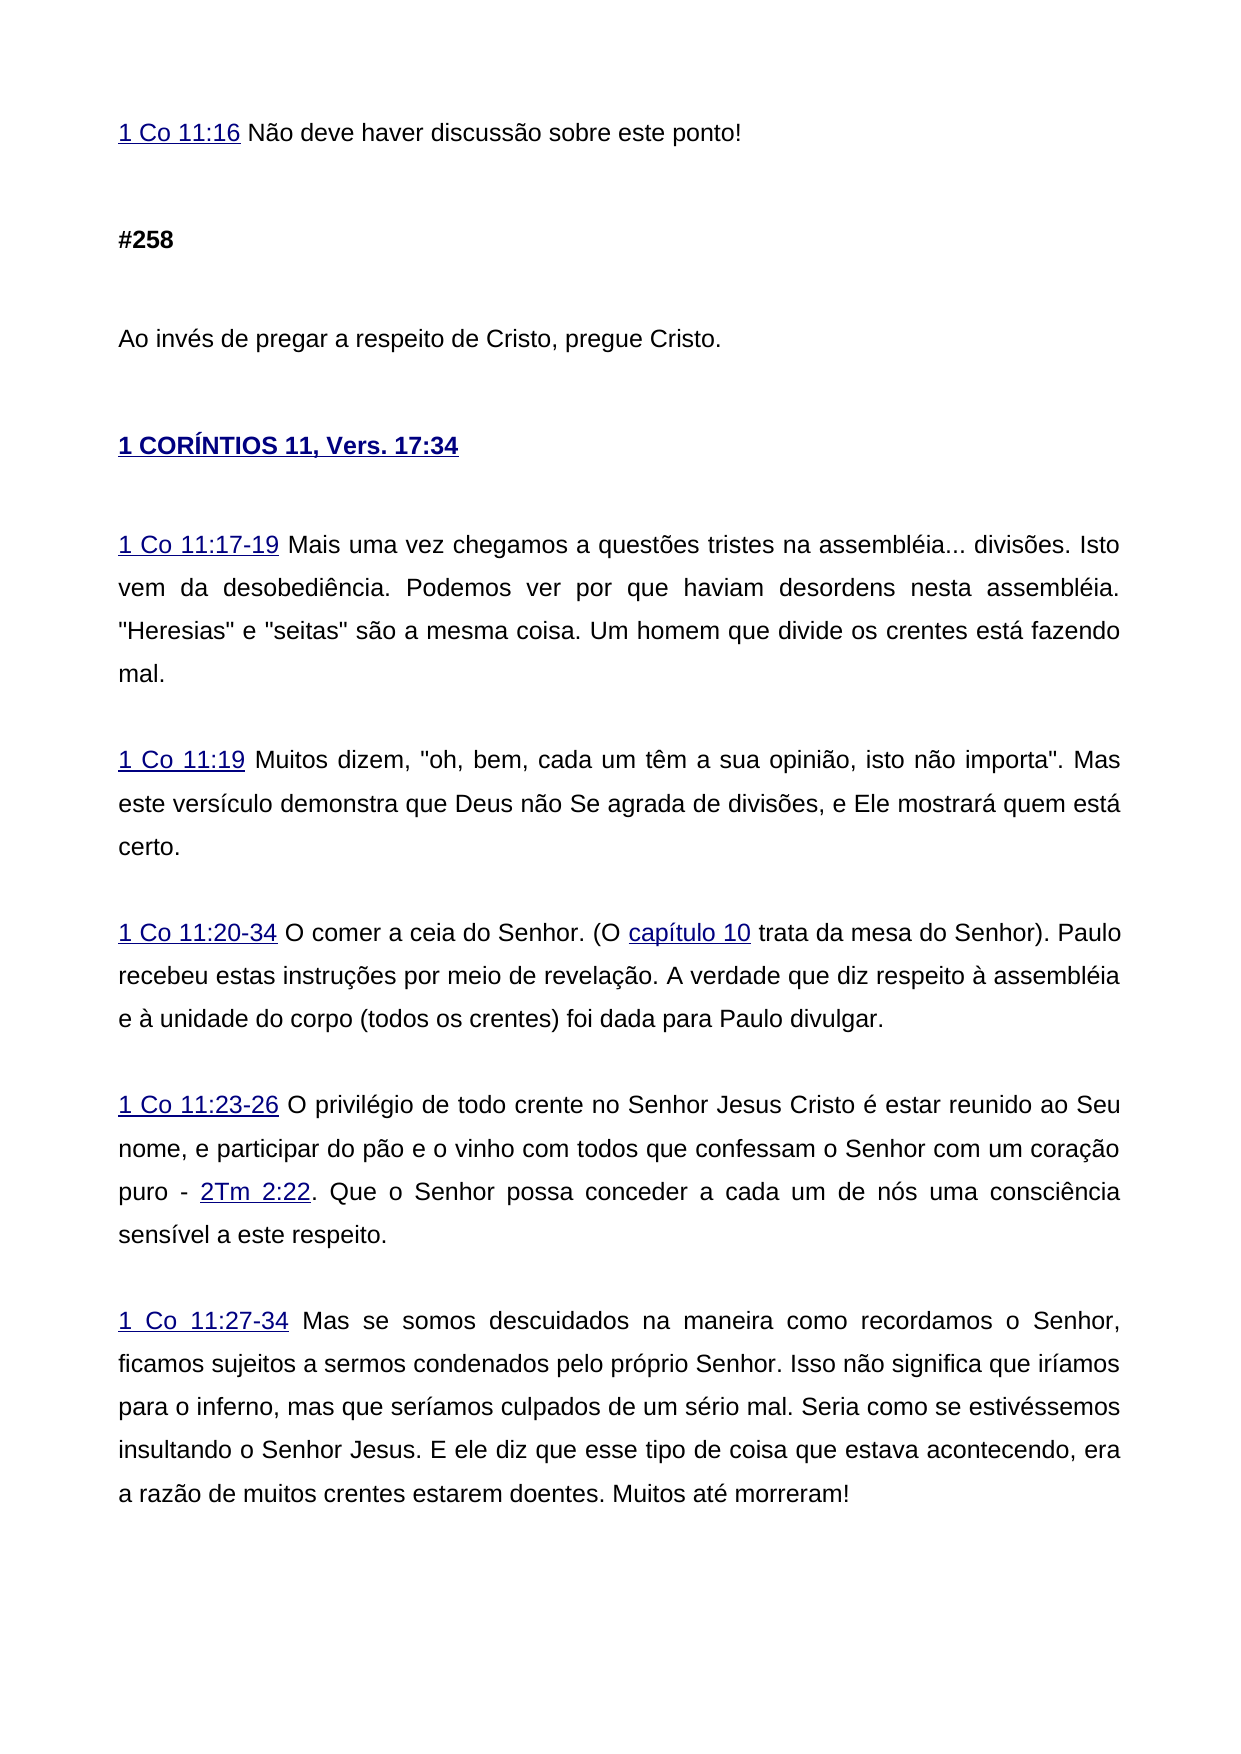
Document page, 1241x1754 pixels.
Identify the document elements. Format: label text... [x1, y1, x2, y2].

text 1 Co 11:16 Não deve haver discussão sobre este ponto! [118, 118, 1122, 147]
text 1 Co 11:23-26 O privilégio de todo crente no Senhor Jesus Cristo é estar reunido ao Seu nome, e participar do pão e o vinho com todos que confessam o Senhor com um coração puro - 2Tm 2:22. Que o Senhor possa conceder a cada um de nós uma consciência sensível a este respeito. [118, 1090, 1122, 1248]
subtitle 1 CORÍNTIOS 11, Vers. 17:34 [118, 431, 1122, 460]
text Ao invés de pregar a respeito de Cristo, pregue Cristo. [118, 324, 1122, 353]
text 1 Co 11:19 Muitos dizem, "oh, bem, cada um têm a sua opinião, isto não importa". Mas este versículo demonstra que Deus não Se agrada de divisões, e Ele mostrará quem está certo. [118, 745, 1122, 860]
text 1 Co 11:20-34 O comer a ceia do Senhor. (O capítulo 10 trata da mesa do Senhor). Paulo recebeu estas instruções por meio de revelação. A verdade que diz respeito à assembléia e à unidade do corpo (todos os crentes) foi dada para Paulo divulgar. [118, 918, 1122, 1033]
text 1 Co 11:17-19 Mais uma vez chegamos a questões tristes na assembléia... divisões. Isto vem da desobediência. Podemos ver por que haviam desordens nesta assembléia. "Heresias" e "seitas" são a mesma coisa. Um homem que divide os crentes está fazendo mal. [118, 530, 1122, 688]
text 1 Co 11:27-34 Mas se somos descuidados na maneira como recordamos o Senhor, ficamos sujeitos a sermos condenados pelo próprio Senhor. Isso não significa que iríamos para o inferno, mas que seríamos culpados de um sério mal. Seria como se estivéssemos insultando o Senhor Jesus. E ele diz que esse tipo de coisa que estava acontecendo, era a razão de muitos crentes estarem doentes. Muitos até morreram! [118, 1306, 1122, 1507]
subtitle #258 [118, 225, 1122, 254]
